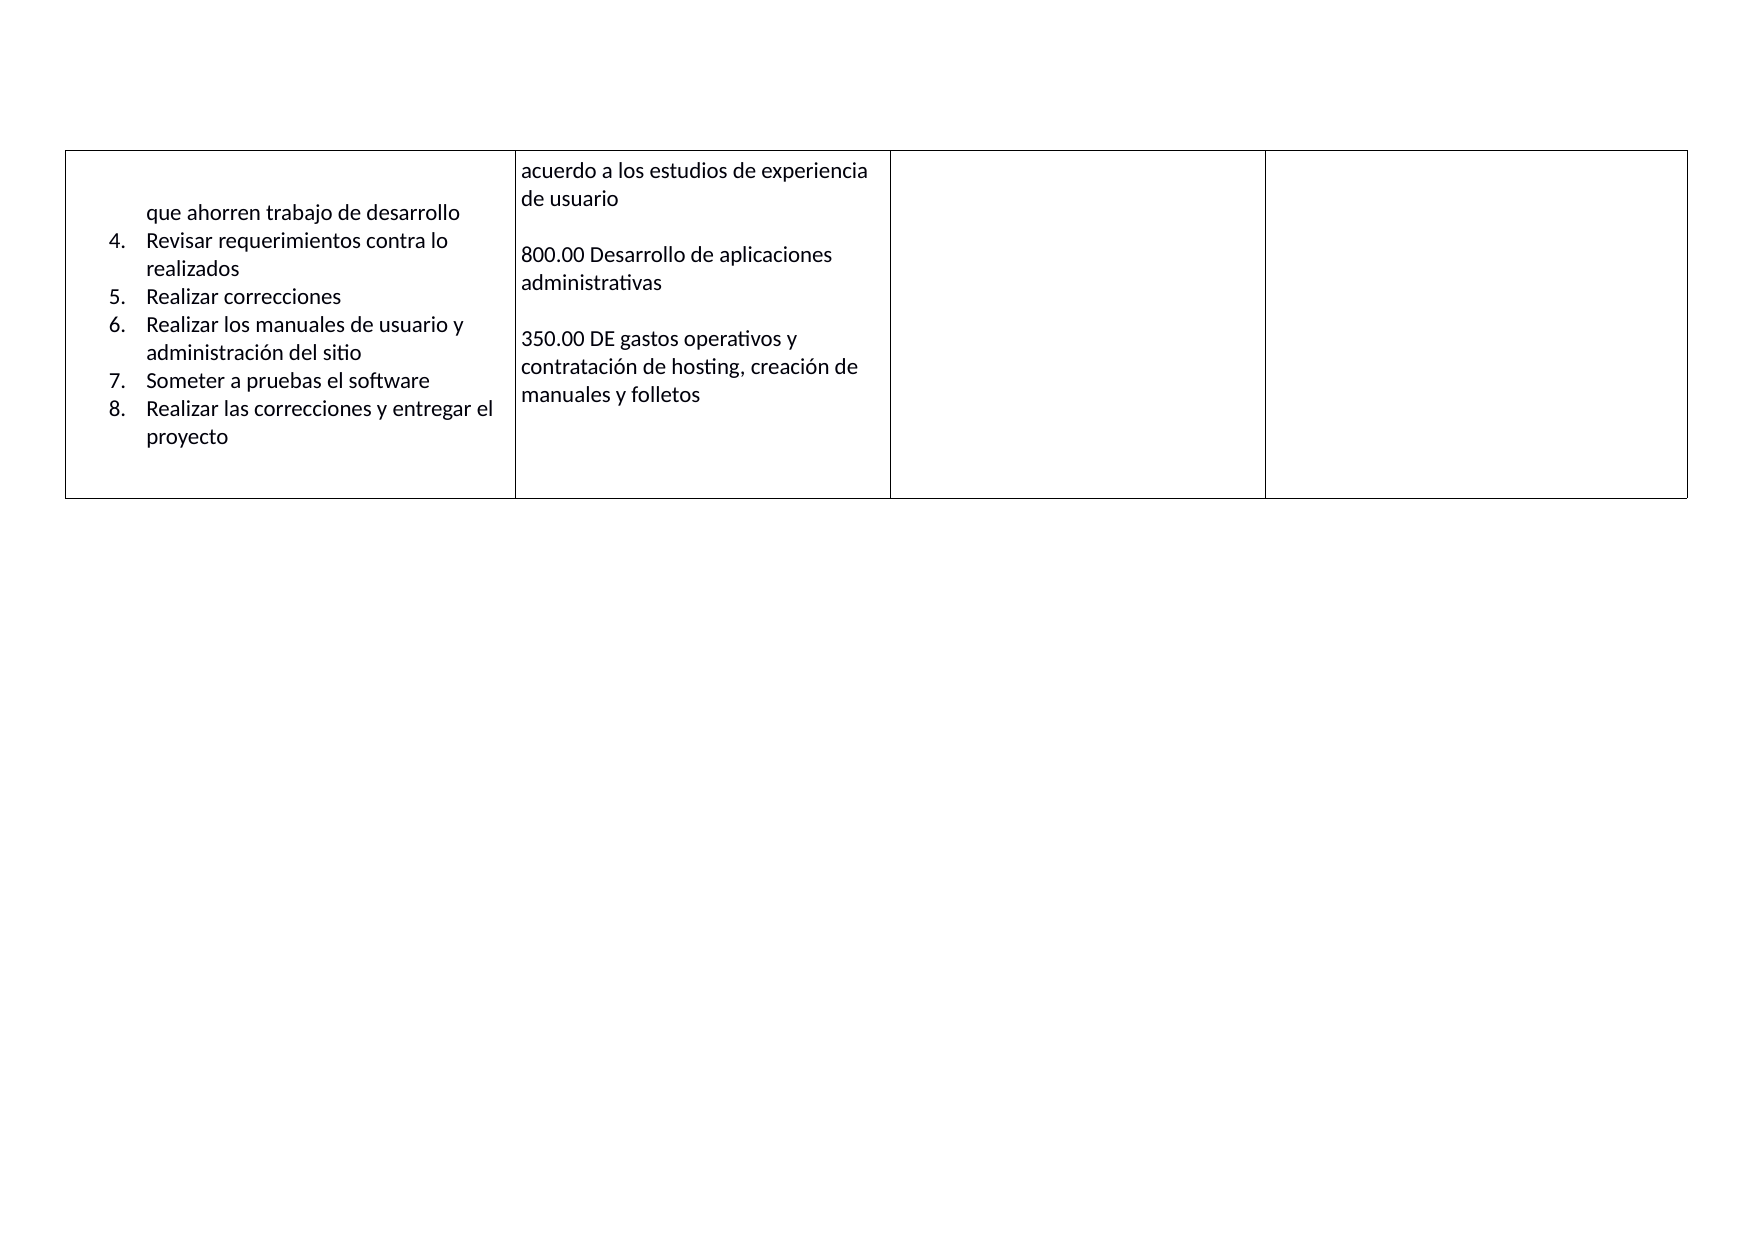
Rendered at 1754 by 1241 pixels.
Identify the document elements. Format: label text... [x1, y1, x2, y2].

table_cell que ahorren trabajo de desarrollo Revisar requerimientos contra lo realizados Realizar correcciones Realizar los manuales de usuario y administración del sitio Someter a pruebas el software Realizar las correcciones y entregar el proyecto [66, 151, 515, 498]
table_cell [891, 151, 1265, 498]
table_cell acuerdo a los estudios de experiencia de usuario 800.00 Desarrollo de aplicaciones administrativas 350.00 DE gastos operativos y contratación de hosting, creación de manuales y folletos [516, 151, 890, 498]
table_cell [1266, 151, 1687, 498]
